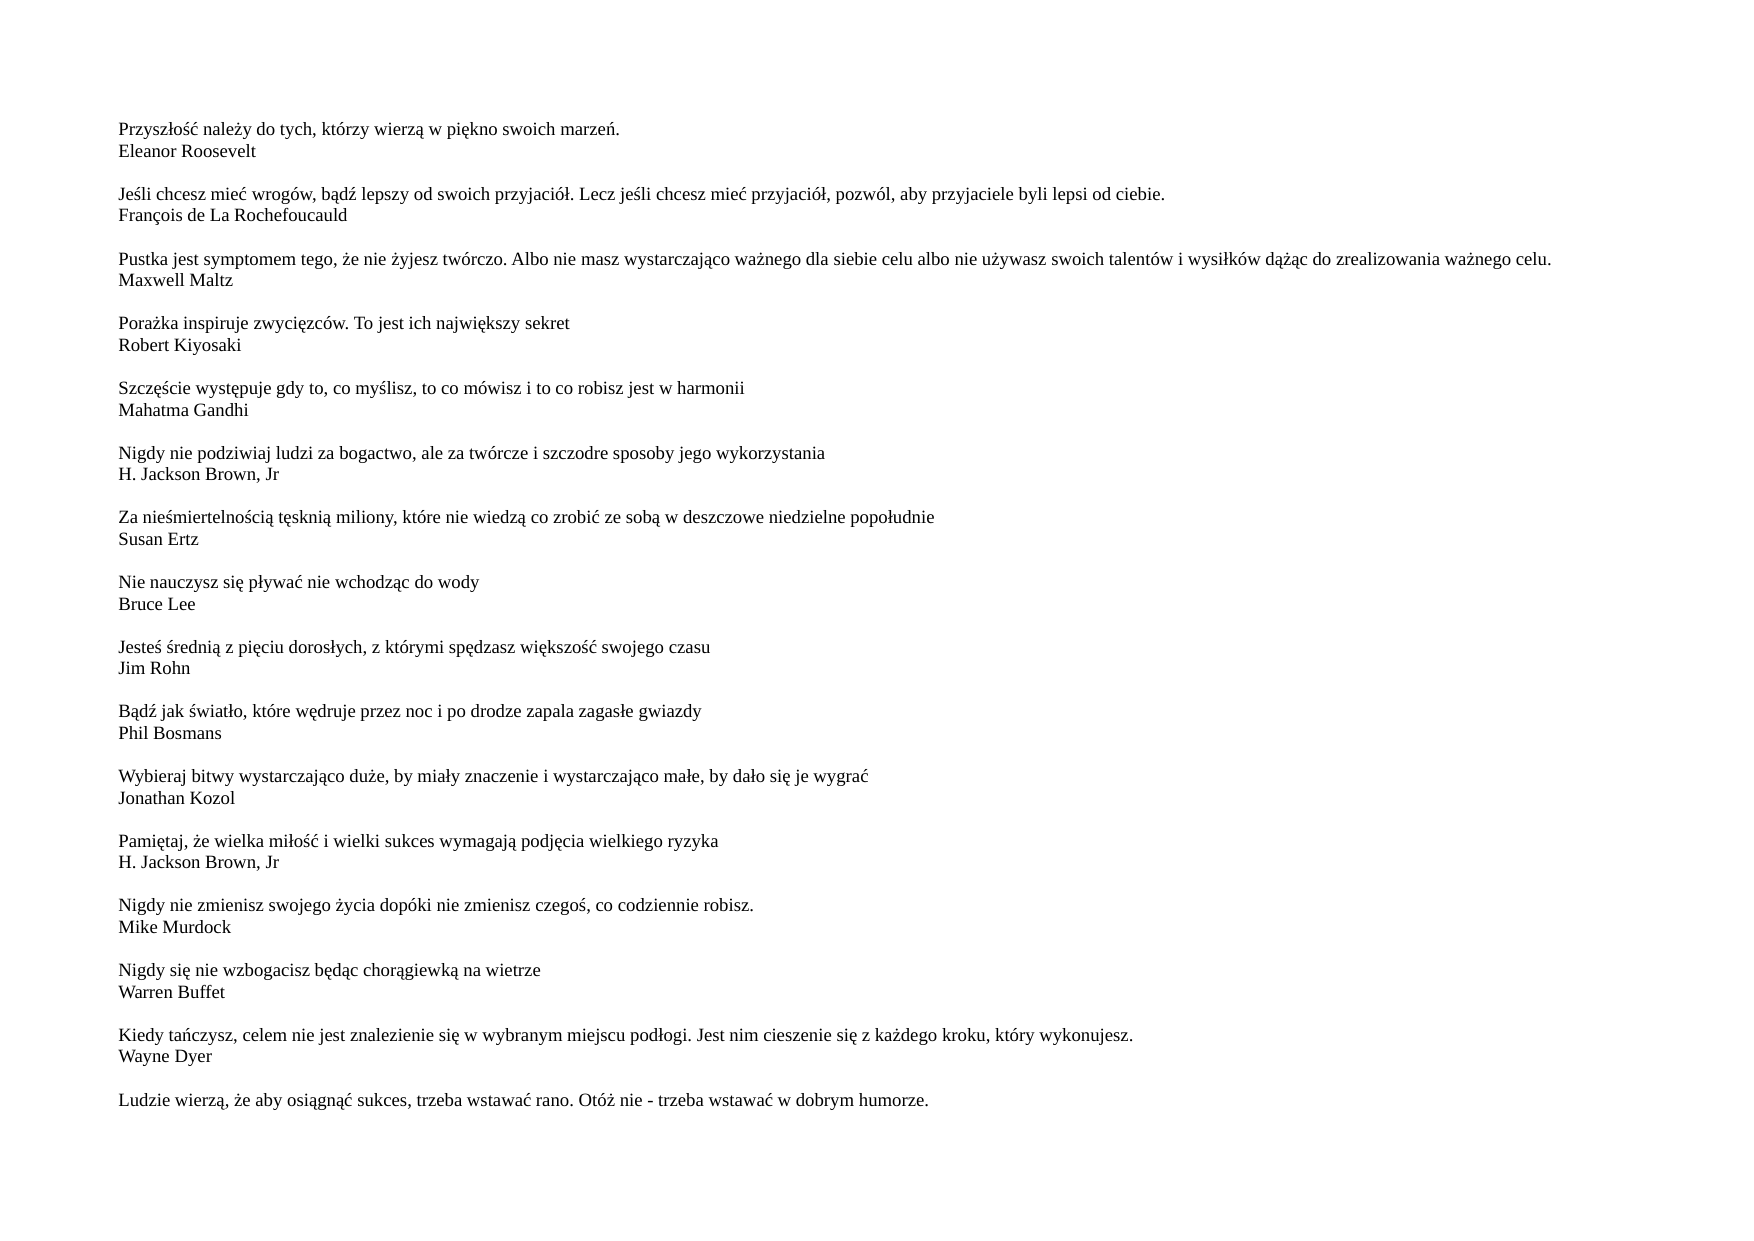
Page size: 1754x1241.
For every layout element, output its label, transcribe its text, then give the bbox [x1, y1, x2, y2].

text Phil Bosmans [118, 722, 1636, 743]
text Pustka jest symptomem tego, że nie żyjesz twórczo. Albo nie masz wystarczająco ważnego dla siebie celu albo nie używasz swoich talentów i wysiłków dążąc do zrealizowania ważnego celu. [118, 247, 1636, 269]
text Mahatma Gandhi [118, 398, 1636, 420]
text Bądź jak światło, które wędruje przez noc i po drodze zapala zagasłe gwiazdy [118, 700, 1636, 722]
text Kiedy tańczysz, celem nie jest znalezienie się w wybranym miejscu podłogi. Jest nim cieszenie się z każdego kroku, który wykonujesz. [118, 1024, 1636, 1045]
text Maxwell Maltz [118, 269, 1636, 291]
text Nigdy się nie wzbogacisz będąc chorągiewką na wietrze [118, 959, 1636, 981]
text François de La Rochefoucauld [118, 204, 1636, 226]
text Robert Kiyosaki [118, 334, 1636, 355]
text Wayne Dyer [118, 1045, 1636, 1067]
text Nigdy nie podziwiaj ludzi za bogactwo, ale za twórcze i szczodre sposoby jego wykorzystania [118, 442, 1636, 463]
text Jonathan Kozol [118, 787, 1636, 808]
text Ludzie wierzą, że aby osiągnąć sukces, trzeba wstawać rano. Otóż nie - trzeba wstawać w dobrym humorze. [118, 1088, 1636, 1110]
text Za nieśmiertelnością tęsknią miliony, które nie wiedzą co zrobić ze sobą w deszczowe niedzielne popołudnie [118, 506, 1636, 528]
text Pamiętaj, że wielka miłość i wielki sukces wymagają podjęcia wielkiego ryzyka [118, 830, 1636, 851]
text Jesteś średnią z pięciu dorosłych, z którymi spędzasz większość swojego czasu [118, 636, 1636, 657]
text Szczęście występuje gdy to, co myślisz, to co mówisz i to co robisz jest w harmonii [118, 377, 1636, 398]
text Nie nauczysz się pływać nie wchodząc do wody [118, 571, 1636, 592]
text Jim Rohn [118, 657, 1636, 679]
text Przyszłość należy do tych, którzy wierzą w piękno swoich marzeń. [118, 118, 1636, 140]
text H. Jackson Brown, Jr [118, 463, 1636, 485]
text Nigdy nie zmienisz swojego życia dopóki nie zmienisz czegoś, co codziennie robisz. [118, 894, 1636, 916]
text Jeśli chcesz mieć wrogów, bądź lepszy od swoich przyjaciół. Lecz jeśli chcesz mieć przyjaciół, pozwól, aby przyjaciele byli lepsi od ciebie. [118, 183, 1636, 204]
text Wybieraj bitwy wystarczająco duże, by miały znaczenie i wystarczająco małe, by dało się je wygrać [118, 765, 1636, 787]
text Porażka inspiruje zwycięzców. To jest ich największy sekret [118, 312, 1636, 334]
text H. Jackson Brown, Jr [118, 851, 1636, 873]
text Warren Buffet [118, 981, 1636, 1002]
text Bruce Lee [118, 592, 1636, 614]
text Mike Murdock [118, 916, 1636, 937]
text Susan Ertz [118, 528, 1636, 549]
text Eleanor Roosevelt [118, 140, 1636, 161]
